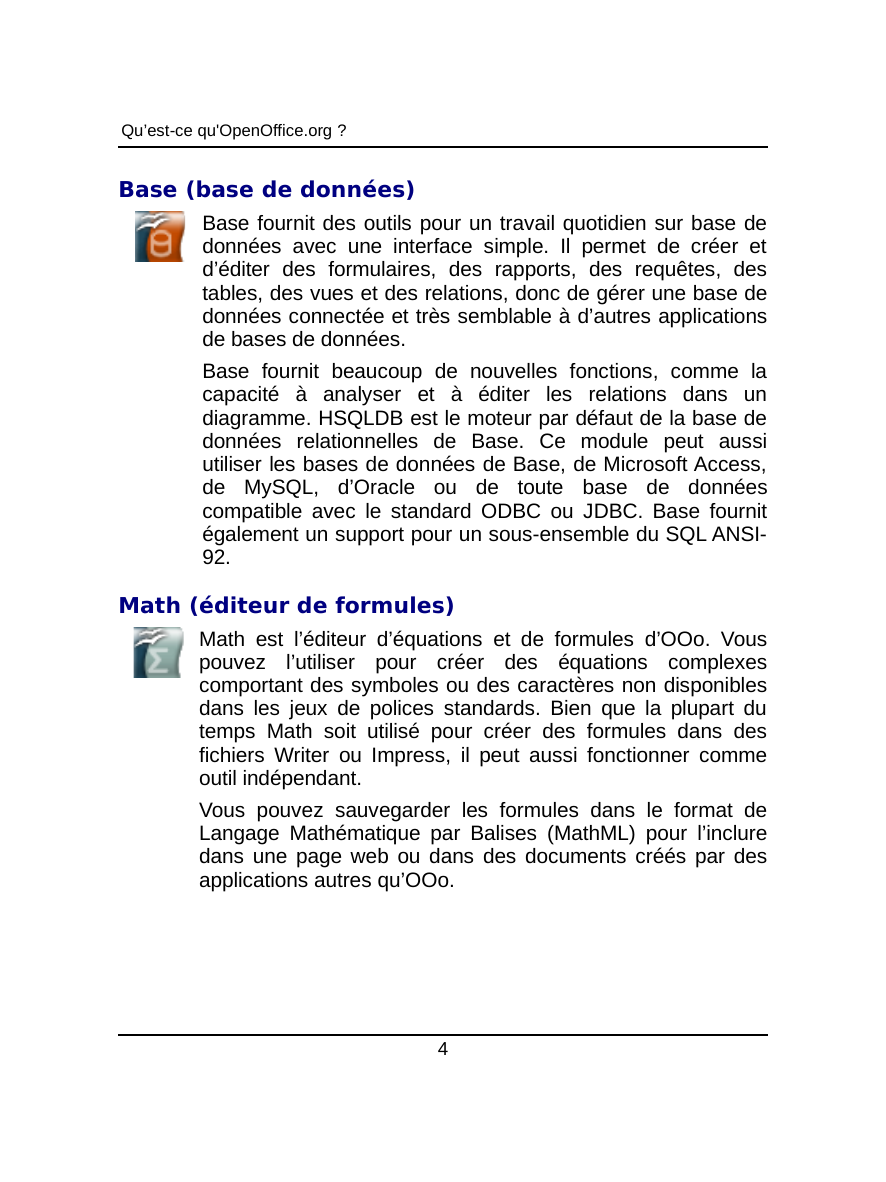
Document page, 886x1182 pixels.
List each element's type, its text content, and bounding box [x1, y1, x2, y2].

subtitle Math (éditeur de formules) [118, 593, 768, 618]
table_header Math est l’éditeur d’équations et de formules d’OOo. Vous pouvez l’utiliser pour créer des équations complexes comportant des symboles ou des caractères non disponibles dans les jeux de polices standards. Bien que la plupart du temps Math soit utilisé pour créer des formules dans des fichiers Writer ou Impress, il peut aussi fonctionner comme outil indépendant. Vous pouvez sauvegarder les formules dans le format de Langage Mathématique par Balises (MathML) pour l’inclure dans une page web ou dans des documents créés par des applications autres qu’OOo. [199, 627, 768, 892]
picture [135, 211, 186, 262]
subtitle Base (base de données) [118, 177, 768, 203]
table_header [118, 627, 199, 892]
table_header [119, 212, 202, 569]
table_header Base fournit des outils pour un travail quotidien sur base de données avec une interface simple. Il permet de créer et d’éditer des formulaires, des rapports, des requêtes, des tables, des vues et des relations, donc de gérer une base de données connectée et très semblable à d’autres applications de bases de données. Base fournit beaucoup de nouvelles fonctions, comme la capacité à analyser et à éditer les relations dans un diagramme. HSQLDB est le moteur par défaut de la base de données relationnelles de Base. Ce module peut aussi utiliser les bases de données de Base, de Microsoft Access, de MySQL, d’Oracle ou de toute base de données compatible avec le standard ODBC ou JDBC. Base fournit également un support pour un sous-ensemble du SQL ANSI-92. [202, 212, 768, 569]
picture [133, 627, 184, 678]
